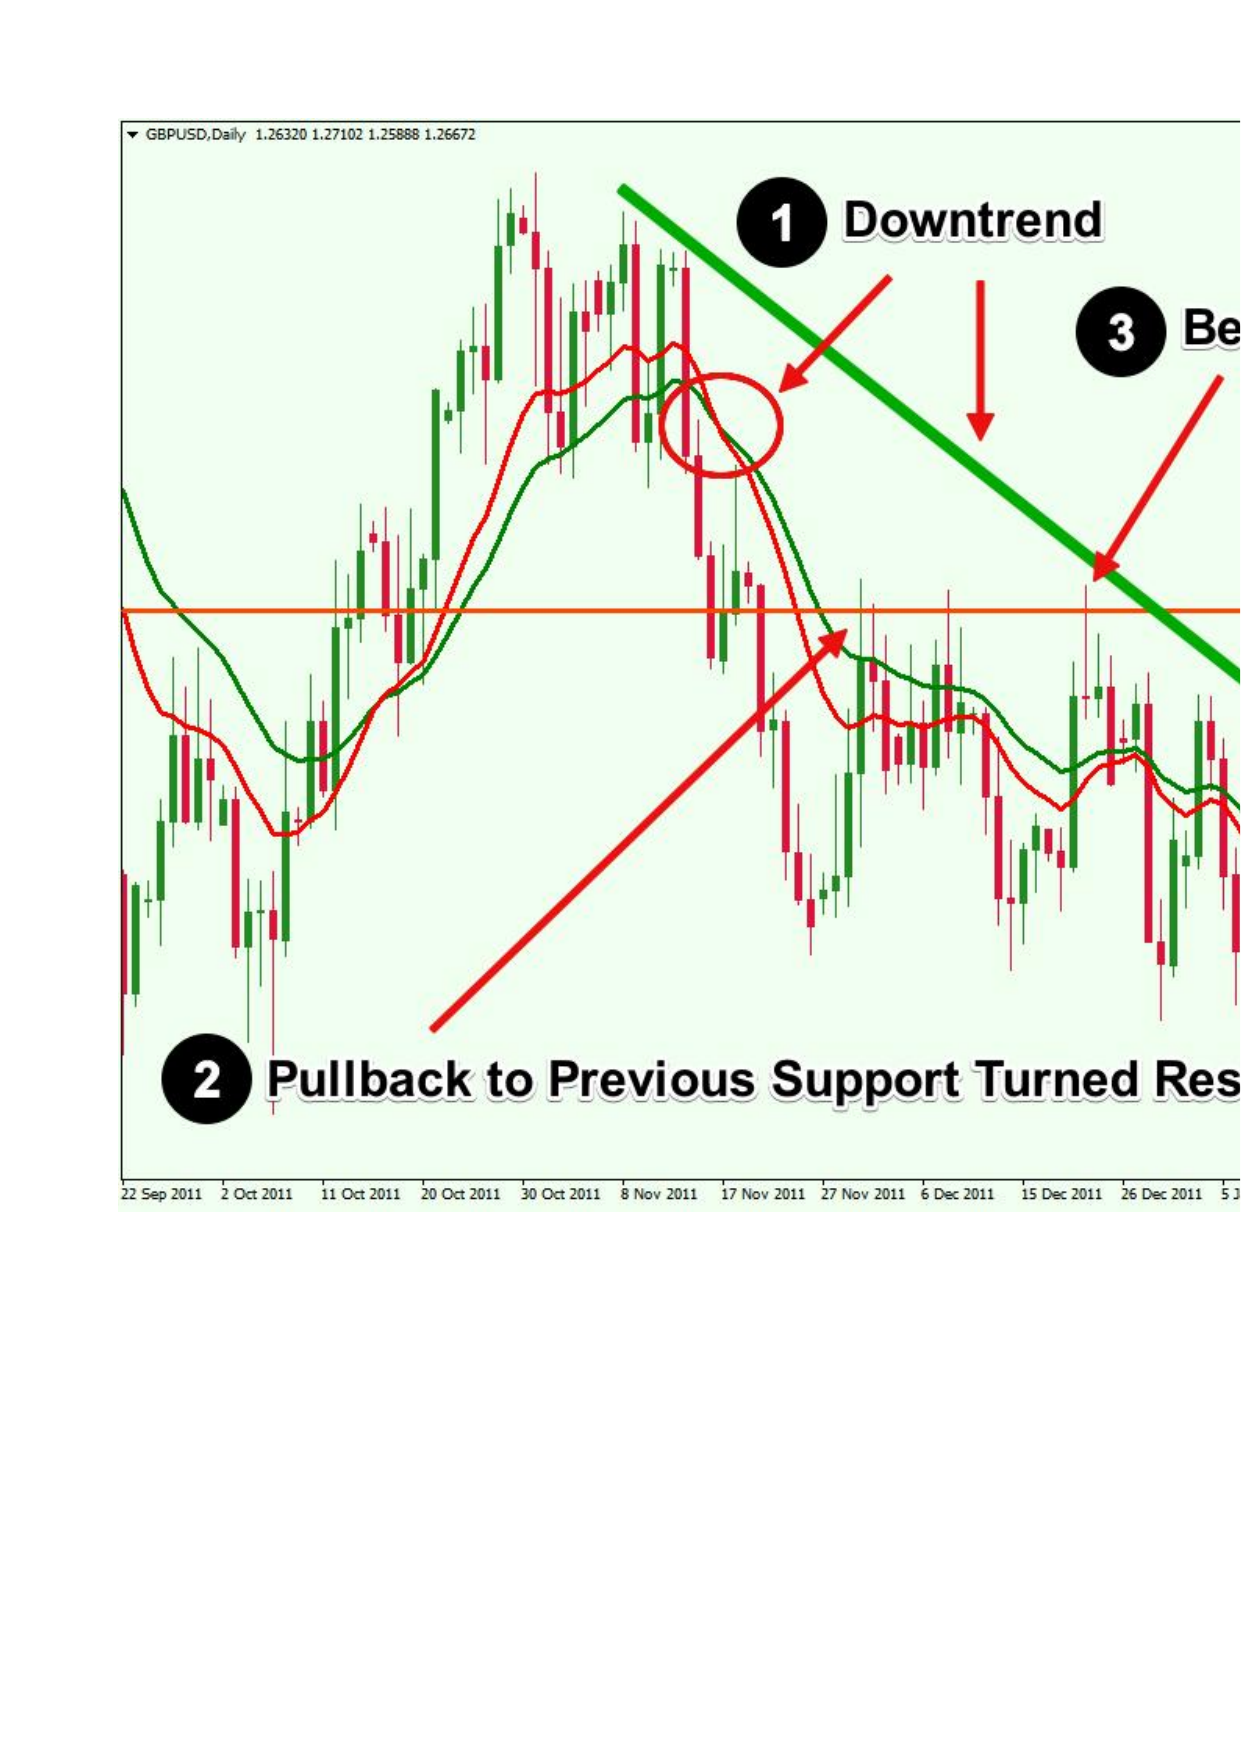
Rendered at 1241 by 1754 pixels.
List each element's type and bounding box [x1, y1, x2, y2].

picture [118, 118, 1241, 1212]
